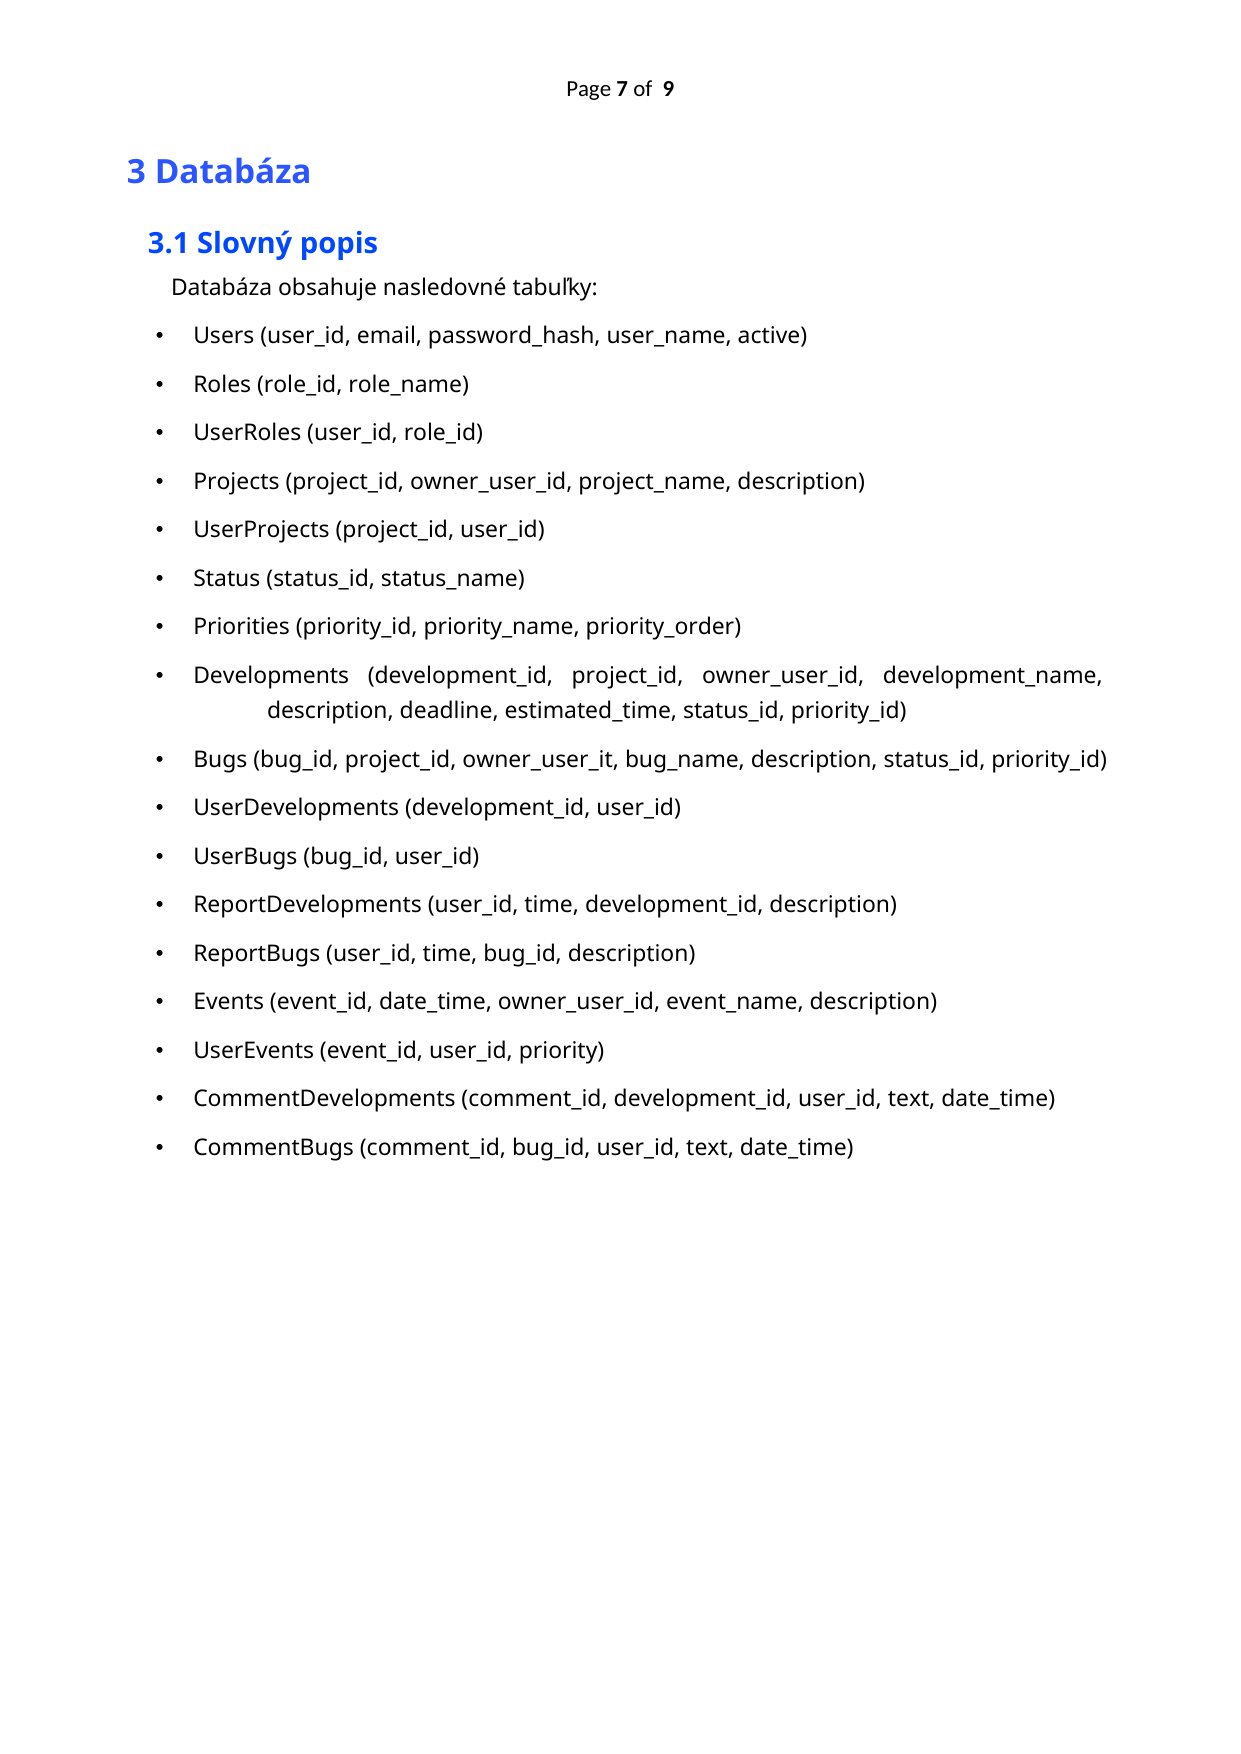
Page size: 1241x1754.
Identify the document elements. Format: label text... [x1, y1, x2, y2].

list CommentBugs (comment_id, bug_id, user_id, text, date_time) [156, 1130, 1122, 1162]
list UserProjects (project_id, user_id) [156, 513, 1122, 544]
subtitle Databáza [118, 148, 1122, 193]
list Status (status_id, status_name) [156, 562, 1122, 593]
list UserRoles (user_id, role_id) [156, 416, 1122, 448]
list UserBugs (bug_id, user_id) [156, 840, 1122, 871]
list Developments (development_id, project_id, owner_user_id, development_name, description, deadline, estimated_time, status_id, priority_id) [156, 658, 1122, 726]
list Events (event_id, date_time, owner_user_id, event_name, description) [156, 985, 1122, 1016]
text Databáza obsahuje nasledovné tabuľky: [118, 271, 1122, 302]
subtitle 3.1 Slovný popis [148, 222, 1122, 262]
list ReportBugs (user_id, time, bug_id, description) [156, 937, 1122, 968]
list UserDevelopments (development_id, user_id) [156, 791, 1122, 823]
list Projects (project_id, owner_user_id, project_name, description) [156, 465, 1122, 496]
list UserEvents (event_id, user_id, priority) [156, 1033, 1122, 1065]
list Priorities (priority_id, priority_name, priority_order) [156, 610, 1122, 641]
list ReportDevelopments (user_id, time, development_id, description) [156, 888, 1122, 919]
list Bugs (bug_id, project_id, owner_user_it, bug_name, description, status_id, priority_id) [156, 743, 1122, 774]
list Roles (role_id, role_name) [156, 368, 1122, 399]
list Users (user_id, email, password_hash, user_name, active) [156, 319, 1122, 351]
list CommentDevelopments (comment_id, development_id, user_id, text, date_time) [156, 1082, 1122, 1113]
